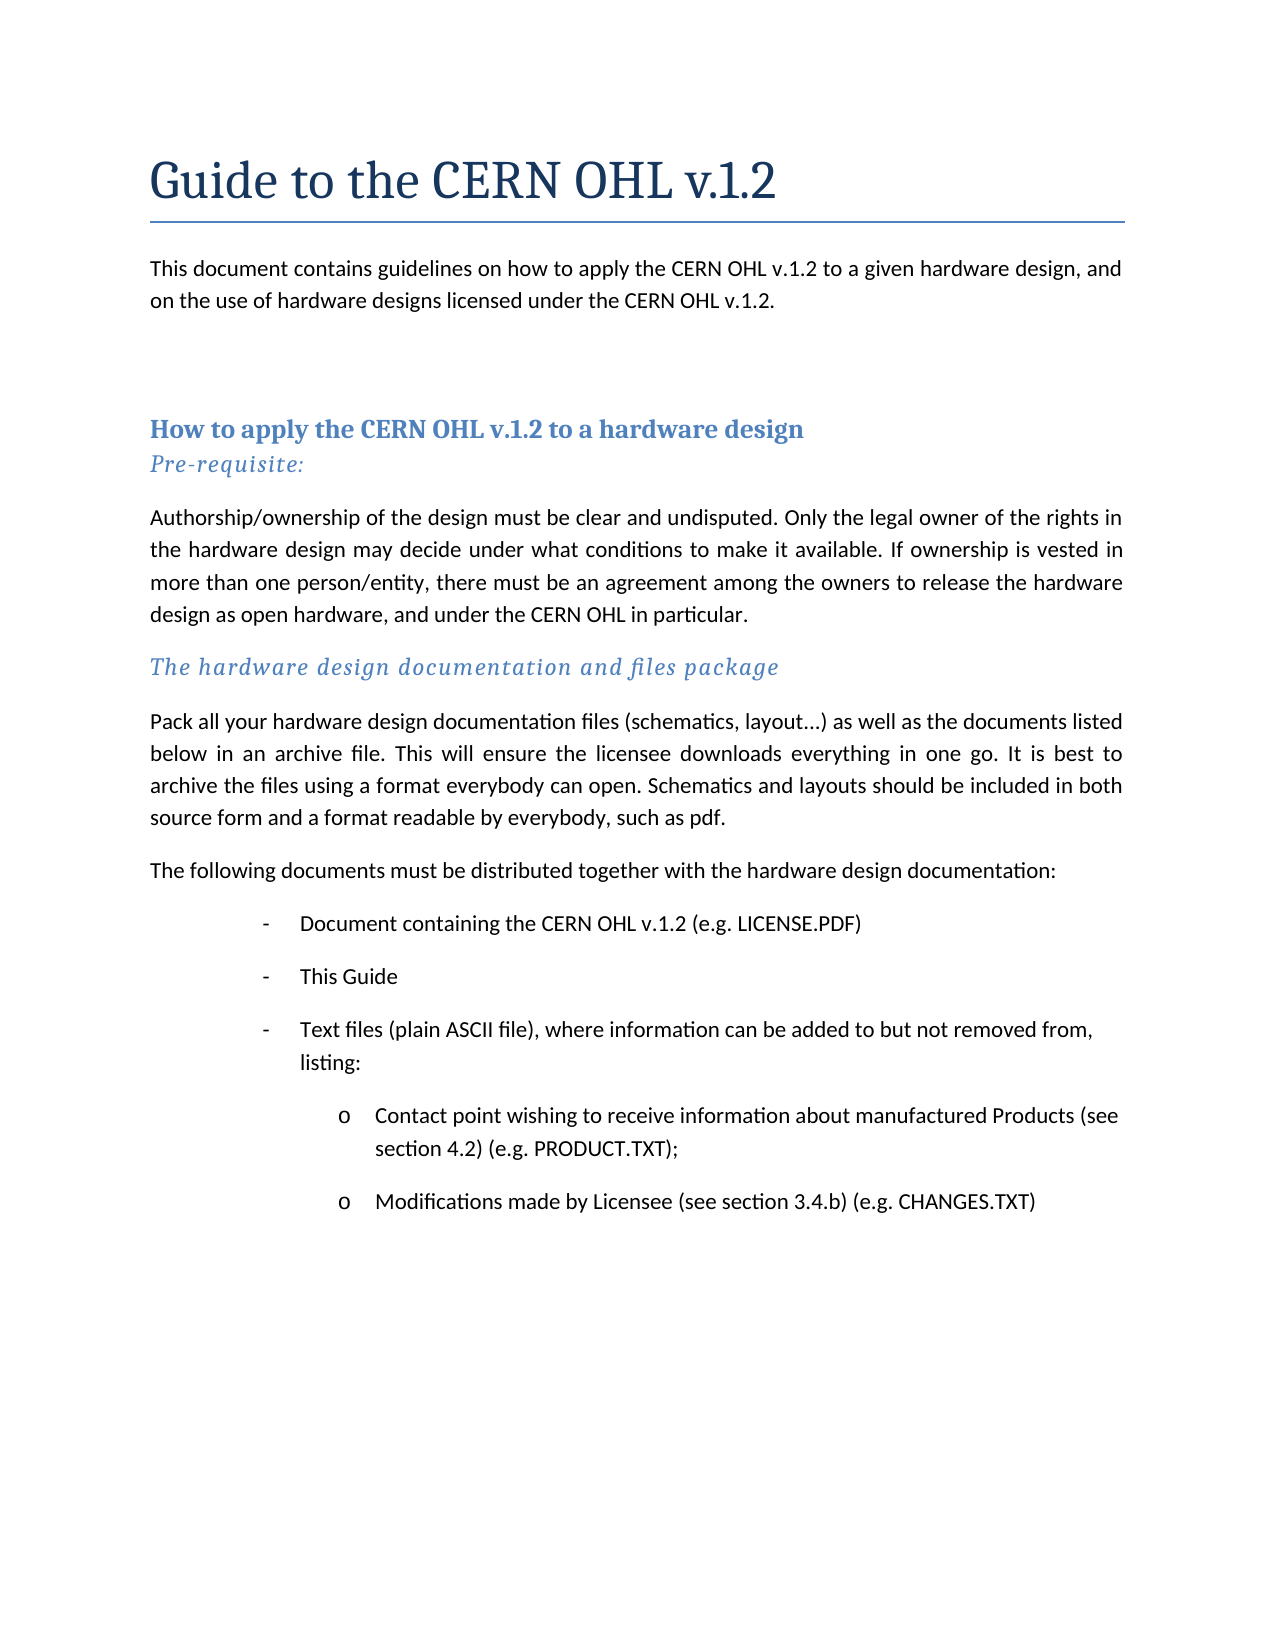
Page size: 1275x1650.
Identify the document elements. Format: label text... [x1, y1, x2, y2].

list Contact point wishing to receive information about manufactured Products (see section 4.2) (e.g. PRODUCT.TXT); [337, 1101, 1125, 1162]
subtitle Pre-requisite: [150, 449, 1125, 478]
text This document contains guidelines on how to apply the CERN OHL v.1.2 to a given hardware design, and on the use of hardware designs licensed under the CERN OHL v.1.2. [150, 254, 1125, 314]
list Modifications made by Licensee (see section 3.4.b) (e.g. CHANGES.TXT) [337, 1187, 1125, 1216]
list This Guide [262, 962, 1125, 991]
text The following documents must be distributed together with the hardware design documentation: [150, 856, 1125, 884]
subtitle The hardware design documentation and files package [150, 653, 1125, 682]
subtitle How to apply the CERN OHL v.1.2 to a hardware design [150, 414, 1125, 445]
text Authorship/ownership of the design must be clear and undisputed. Only the legal owner of the rights in the hardware design may decide under what conditions to make it available. If ownership is vested in more than one person/entity, there must be an agreement among the owners to release the hardware design as open hardware, and under the CERN OHL in particular. [150, 503, 1125, 628]
list Document containing the CERN OHL v.1.2 (e.g. LICENSE.PDF) [262, 909, 1125, 937]
title Guide to the CERN OHL v.1.2 [150, 150, 1125, 221]
text Pack all your hardware design documentation files (schematics, layout...) as well as the documents listed below in an archive file. This will ensure the licensee downloads everything in one go. It is best to archive the files using a format everybody can open. Schematics and layouts should be included in both source form and a format readable by everybody, such as pdf. [150, 707, 1125, 831]
list Text files (plain ASCII file), where information can be added to but not removed from, listing: [262, 1016, 1125, 1076]
